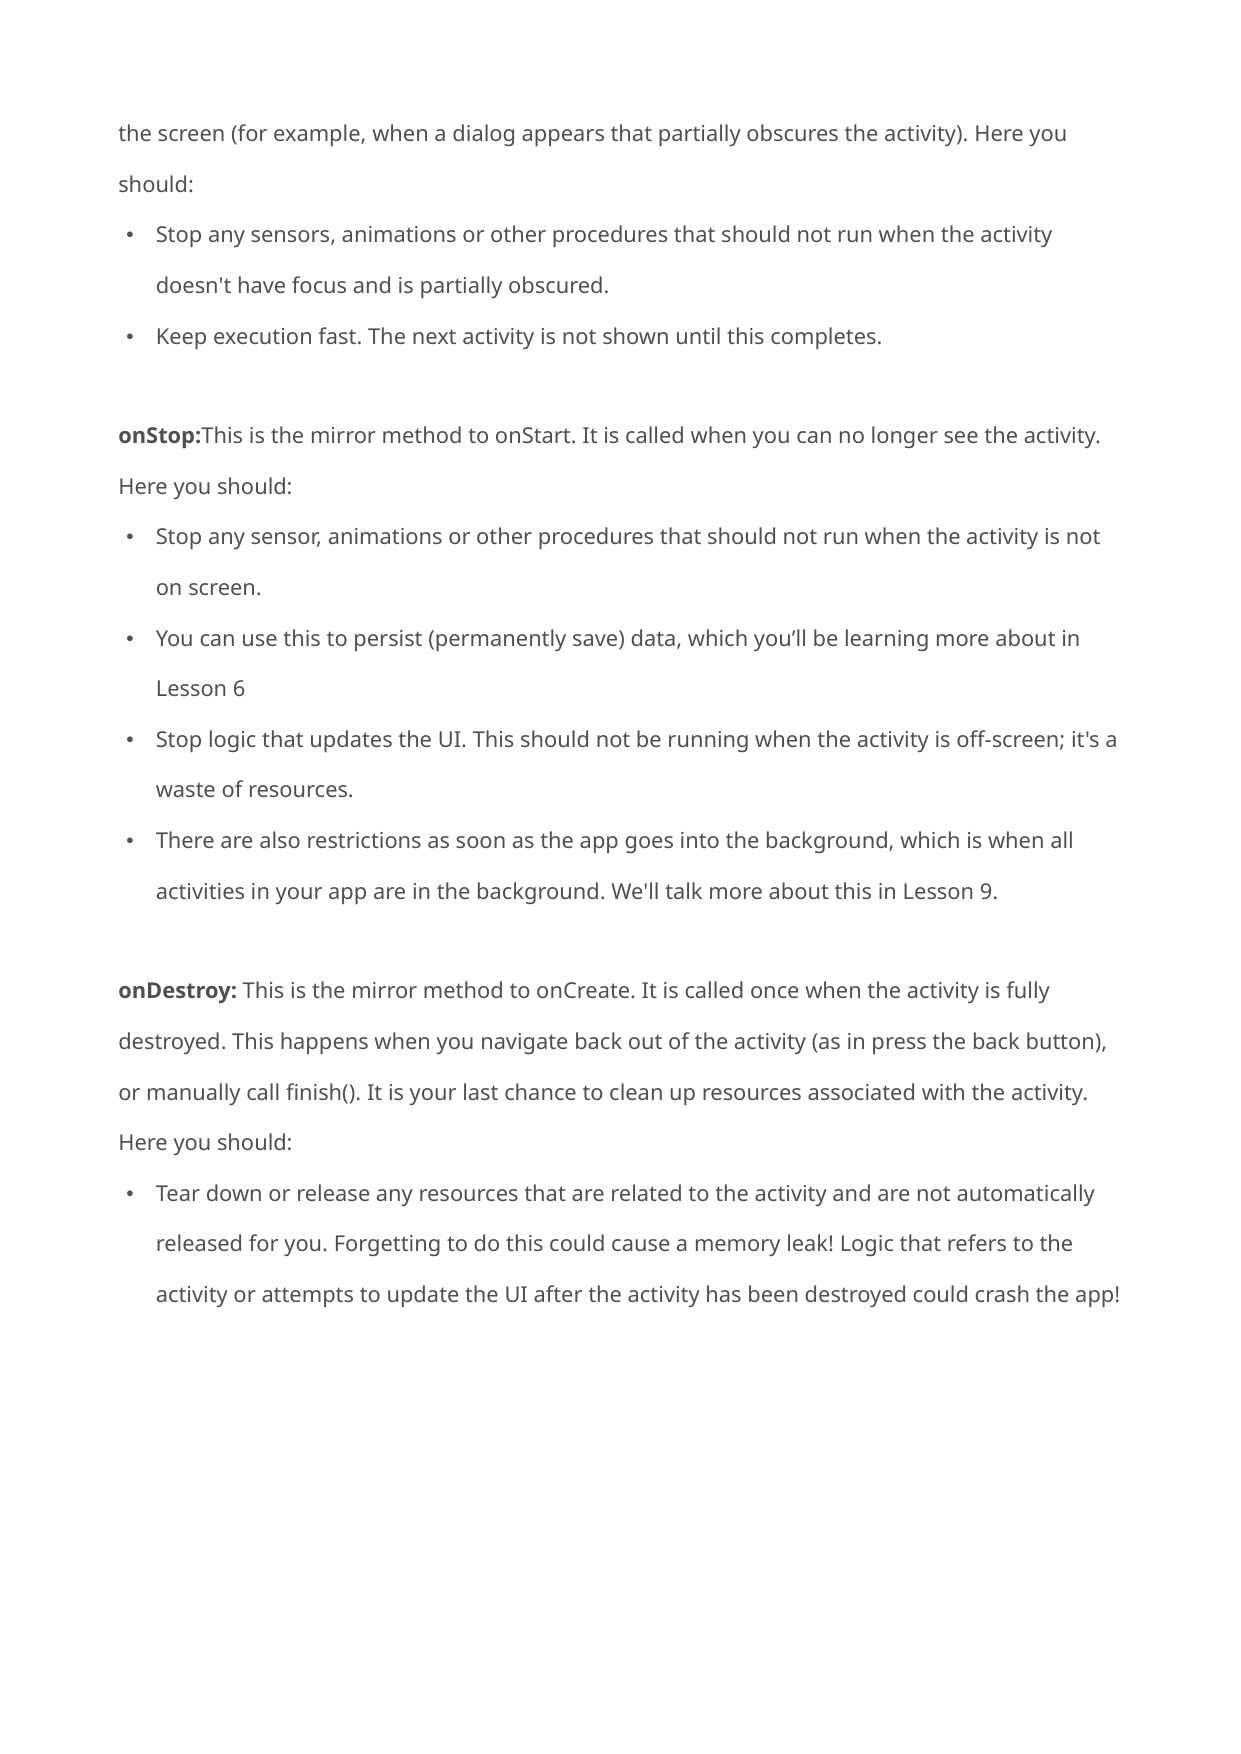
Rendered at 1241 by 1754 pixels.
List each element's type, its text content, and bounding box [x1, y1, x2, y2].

list Keep execution fast. The next activity is not shown until this completes. [126, 321, 1122, 350]
list Stop logic that updates the UI. This should not be running when the activity is off-screen; it's a waste of resources. [126, 724, 1122, 804]
list Tear down or release any resources that are related to the activity and are not automatically released for you. Forgetting to do this could cause a memory leak! Logic that refers to the activity or attempts to update the UI after the activity has been destroyed could crash the app! [126, 1178, 1122, 1309]
text onDestroy: This is the mirror method to onCreate. It is called once when the activity is fully destroyed. This happens when you navigate back out of the activity (as in press the back button), or manually call finish(). It is your last chance to clean up resources associated with the activity. Here you should: [118, 975, 1122, 1157]
text the screen (for example, when a dialog appears that partially obscures the activity). Here you should: [118, 118, 1122, 198]
text onStop:This is the mirror method to onStart. It is called when you can no longer see the activity. Here you should: [118, 420, 1122, 501]
list Stop any sensor, animations or other procedures that should not run when the activity is not on screen. [126, 521, 1122, 602]
list You can use this to persist (permanently save) data, which you’ll be learning more about in Lesson 6 [126, 623, 1122, 703]
list There are also restrictions as soon as the app goes into the background, which is when all activities in your app are in the background. We'll talk more about this in Lesson 9. [126, 825, 1122, 906]
list Stop any sensors, animations or other procedures that should not run when the activity doesn't have focus and is partially obscured. [126, 219, 1122, 300]
